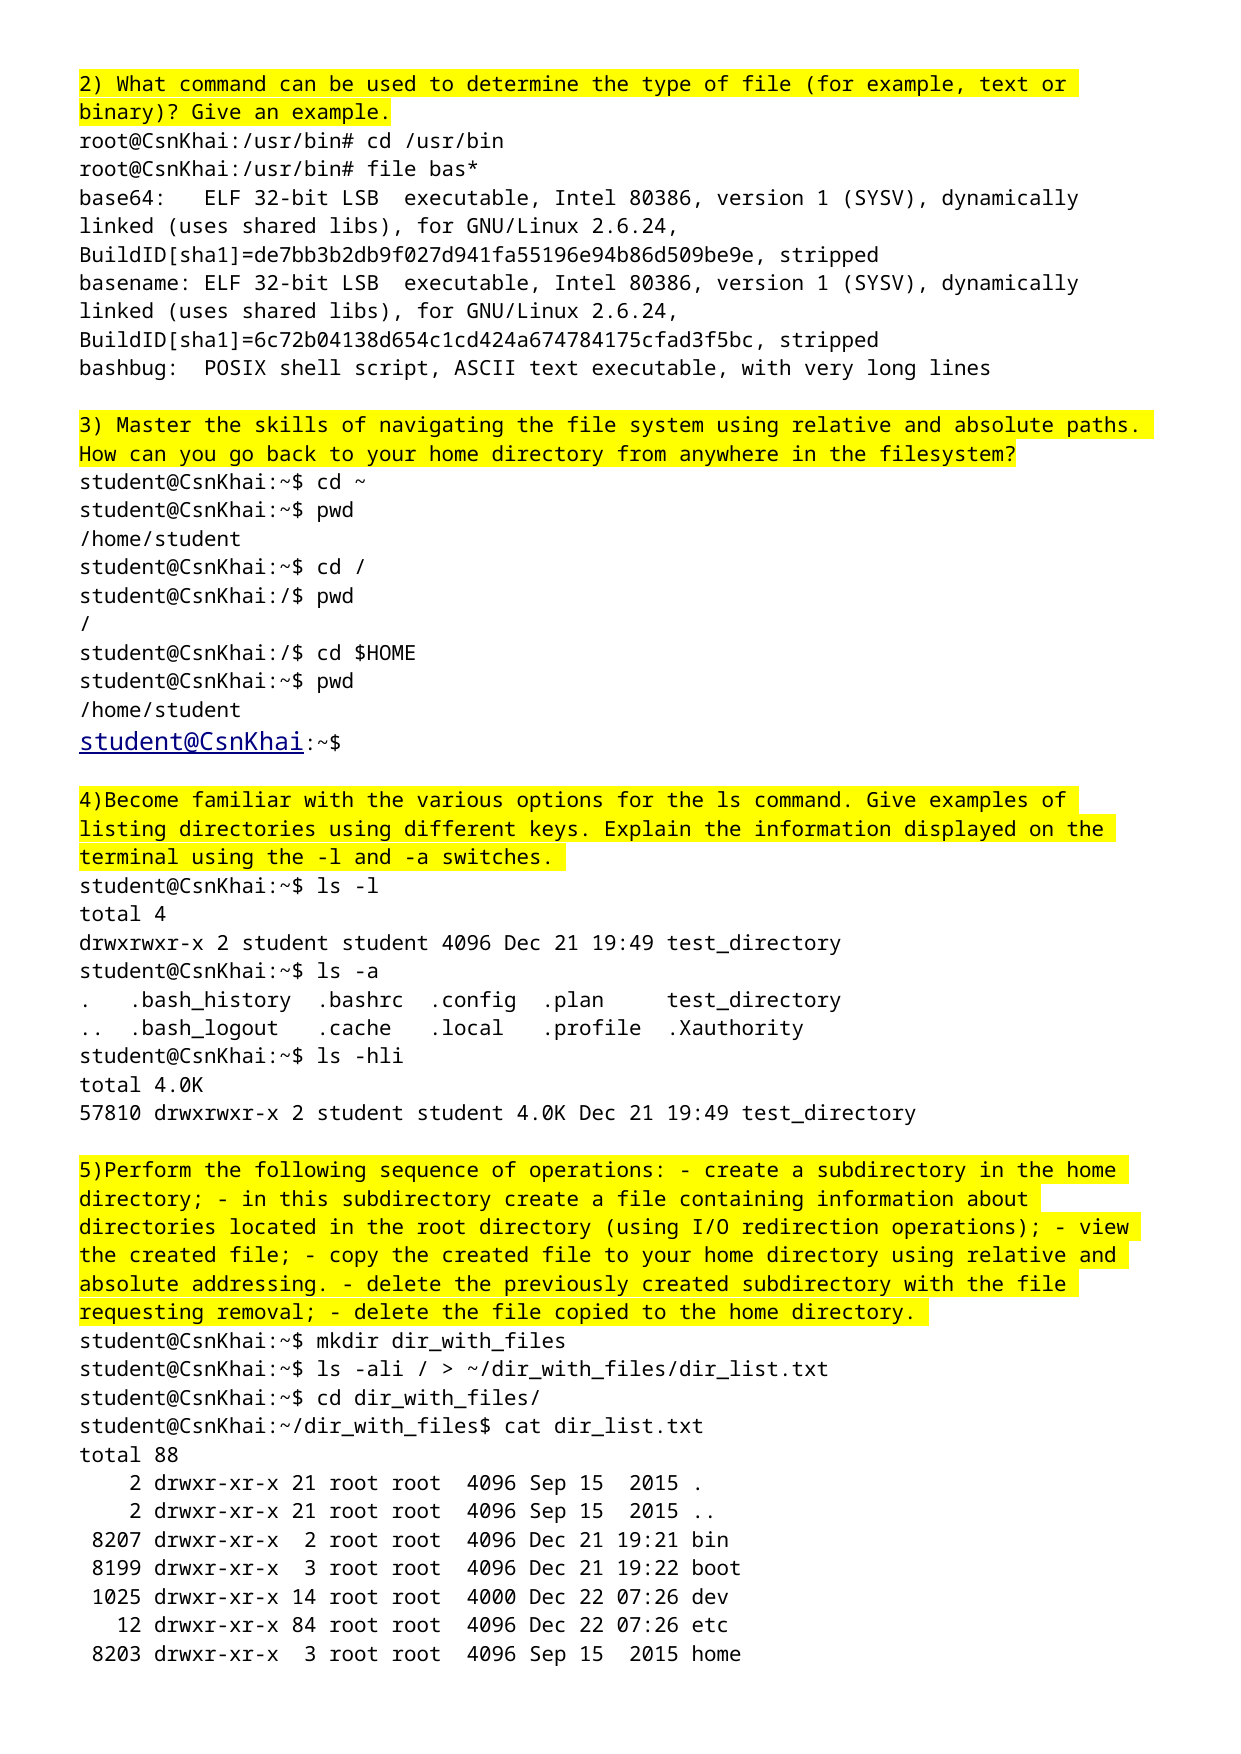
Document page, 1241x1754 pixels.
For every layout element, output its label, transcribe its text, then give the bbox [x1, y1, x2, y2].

text student@CsnKhai:~$ pwd [79, 666, 1156, 695]
text total 4.0K [79, 1070, 1156, 1098]
text base64: ELF 32-bit LSB executable, Intel 80386, version 1 (SYSV), dynamically linked (uses shared libs), for GNU/Linux 2.6.24, BuildID[sha1]=de7bb3b2db9f027d941fa55196e94b86d509be9e, stripped [79, 183, 1156, 268]
text 2) What command can be used to determine the type of file (for example, text or binary)? Give an example. [79, 69, 1156, 126]
text 57810 drwxrwxr-x 2 student student 4.0K Dec 21 19:49 test_directory [79, 1098, 1156, 1127]
text 1025 drwxr-xr-x 14 root root 4000 Dec 22 07:26 dev [79, 1582, 1156, 1610]
text total 4 [79, 899, 1156, 928]
text student@CsnKhai:~$ [79, 723, 1156, 757]
text 12 drwxr-xr-x 84 root root 4096 Dec 22 07:26 etc [79, 1610, 1156, 1639]
text student@CsnKhai:~$ cd ~ [79, 467, 1156, 496]
text student@CsnKhai:~$ ls -l [79, 871, 1156, 899]
text 8203 drwxr-xr-x 3 root root 4096 Sep 15 2015 home [79, 1639, 1156, 1667]
text student@CsnKhai:~$ cd dir_with_files/ [79, 1383, 1156, 1411]
text 2 drwxr-xr-x 21 root root 4096 Sep 15 2015 .. [79, 1497, 1156, 1525]
text 8199 drwxr-xr-x 3 root root 4096 Dec 21 19:22 boot [79, 1553, 1156, 1582]
text .. .bash_logout .cache .local .profile .Xauthority [79, 1013, 1156, 1042]
text 2 drwxr-xr-x 21 root root 4096 Sep 15 2015 . [79, 1468, 1156, 1497]
text basename: ELF 32-bit LSB executable, Intel 80386, version 1 (SYSV), dynamically linked (uses shared libs), for GNU/Linux 2.6.24, BuildID[sha1]=6c72b04138d654c1cd424a674784175cfad3f5bc, stripped [79, 268, 1156, 353]
text bashbug: POSIX shell script, ASCII text executable, with very long lines [79, 353, 1156, 382]
text student@CsnKhai:~$ ls -ali / > ~/dir_with_files/dir_list.txt [79, 1354, 1156, 1383]
text 8207 drwxr-xr-x 2 root root 4096 Dec 21 19:21 bin [79, 1525, 1156, 1553]
text student@CsnKhai:~$ ls -hli [79, 1042, 1156, 1070]
text . .bash_history .bashrc .config .plan test_directory [79, 985, 1156, 1013]
text student@CsnKhai:/$ cd $HOME [79, 638, 1156, 666]
text student@CsnKhai:~$ pwd [79, 496, 1156, 524]
text root@CsnKhai:/usr/bin# file bas* [79, 154, 1156, 183]
text total 88 [79, 1440, 1156, 1468]
text /home/student [79, 524, 1156, 552]
text student@CsnKhai:/$ pwd [79, 581, 1156, 609]
text drwxrwxr-x 2 student student 4096 Dec 21 19:49 test_directory [79, 928, 1156, 956]
text 5)Perform the following sequence of operations: - create a subdirectory in the home directory; - in this subdirectory create a file containing information about directories located in the root directory (using I/O redirection operations); - view the created file; - copy the created file to your home directory using relative and absolute addressing. - delete the previously created subdirectory with the file requesting removal; - delete the file copied to the home directory. [79, 1155, 1156, 1326]
text student@CsnKhai:~$ cd / [79, 552, 1156, 581]
text root@CsnKhai:/usr/bin# cd /usr/bin [79, 126, 1156, 154]
text 4)Become familiar with the various options for the ls command. Give examples of listing directories using different keys. Explain the information displayed on the terminal using the -l and -a switches. [79, 786, 1156, 871]
text student@CsnKhai:~$ mkdir dir_with_files [79, 1326, 1156, 1354]
text student@CsnKhai:~/dir_with_files$ cat dir_list.txt [79, 1411, 1156, 1440]
text / [79, 609, 1156, 638]
text 3) Master the skills of navigating the file system using relative and absolute paths. How can you go back to your home directory from anywhere in the filesystem? [79, 410, 1156, 467]
text student@CsnKhai:~$ ls -a [79, 956, 1156, 985]
text /home/student [79, 695, 1156, 723]
